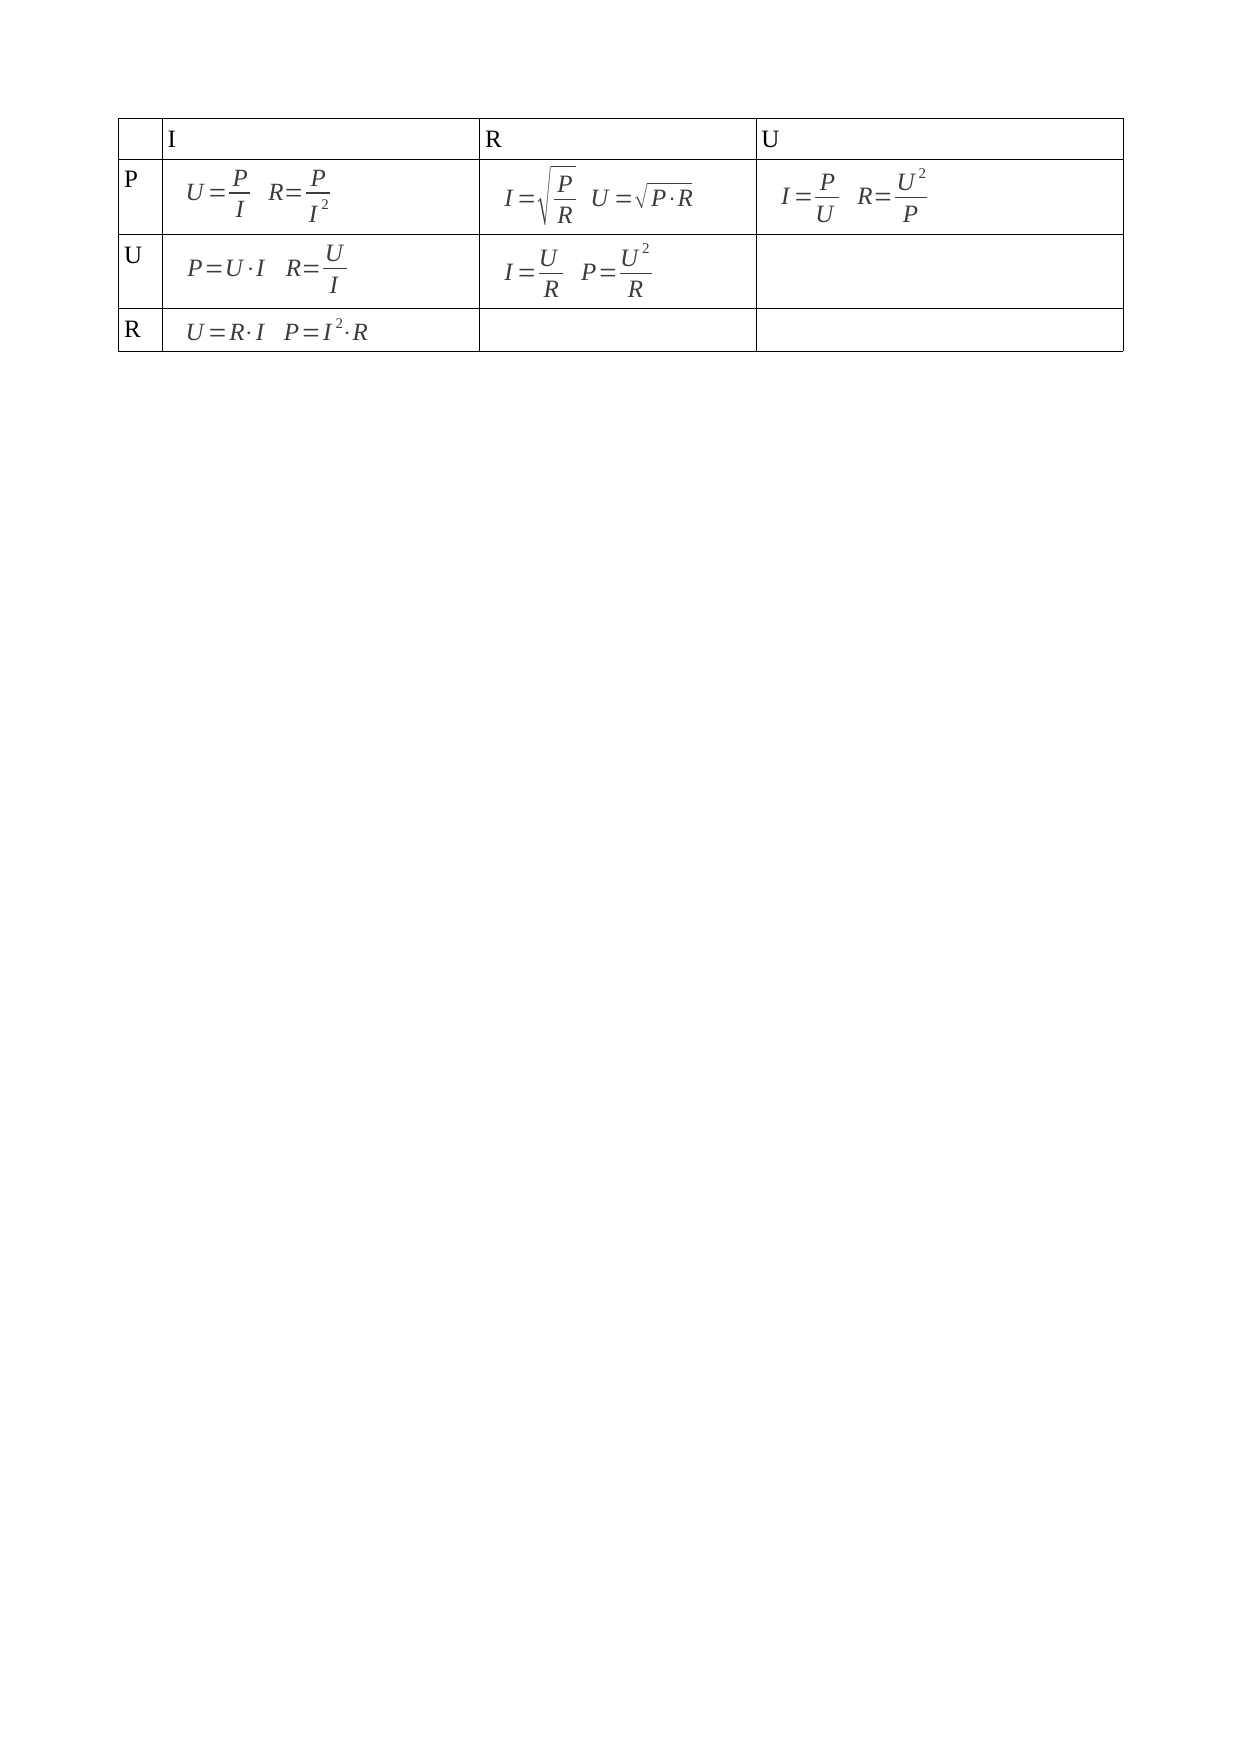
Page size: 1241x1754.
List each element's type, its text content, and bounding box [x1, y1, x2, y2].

table_cell [163, 235, 479, 308]
table_cell [163, 160, 479, 234]
table_cell P [119, 160, 162, 234]
table_cell R [119, 309, 162, 351]
table_cell U [119, 235, 162, 308]
table_header [119, 119, 162, 158]
table_header I [163, 119, 479, 158]
table_cell [480, 309, 756, 351]
table_header R [480, 119, 756, 158]
table_cell [163, 309, 479, 351]
table_header U [757, 119, 1123, 158]
table_cell [480, 160, 756, 234]
table_cell [757, 160, 1123, 234]
table_cell [757, 309, 1123, 351]
table_cell [480, 235, 756, 308]
table_cell [757, 235, 1123, 308]
